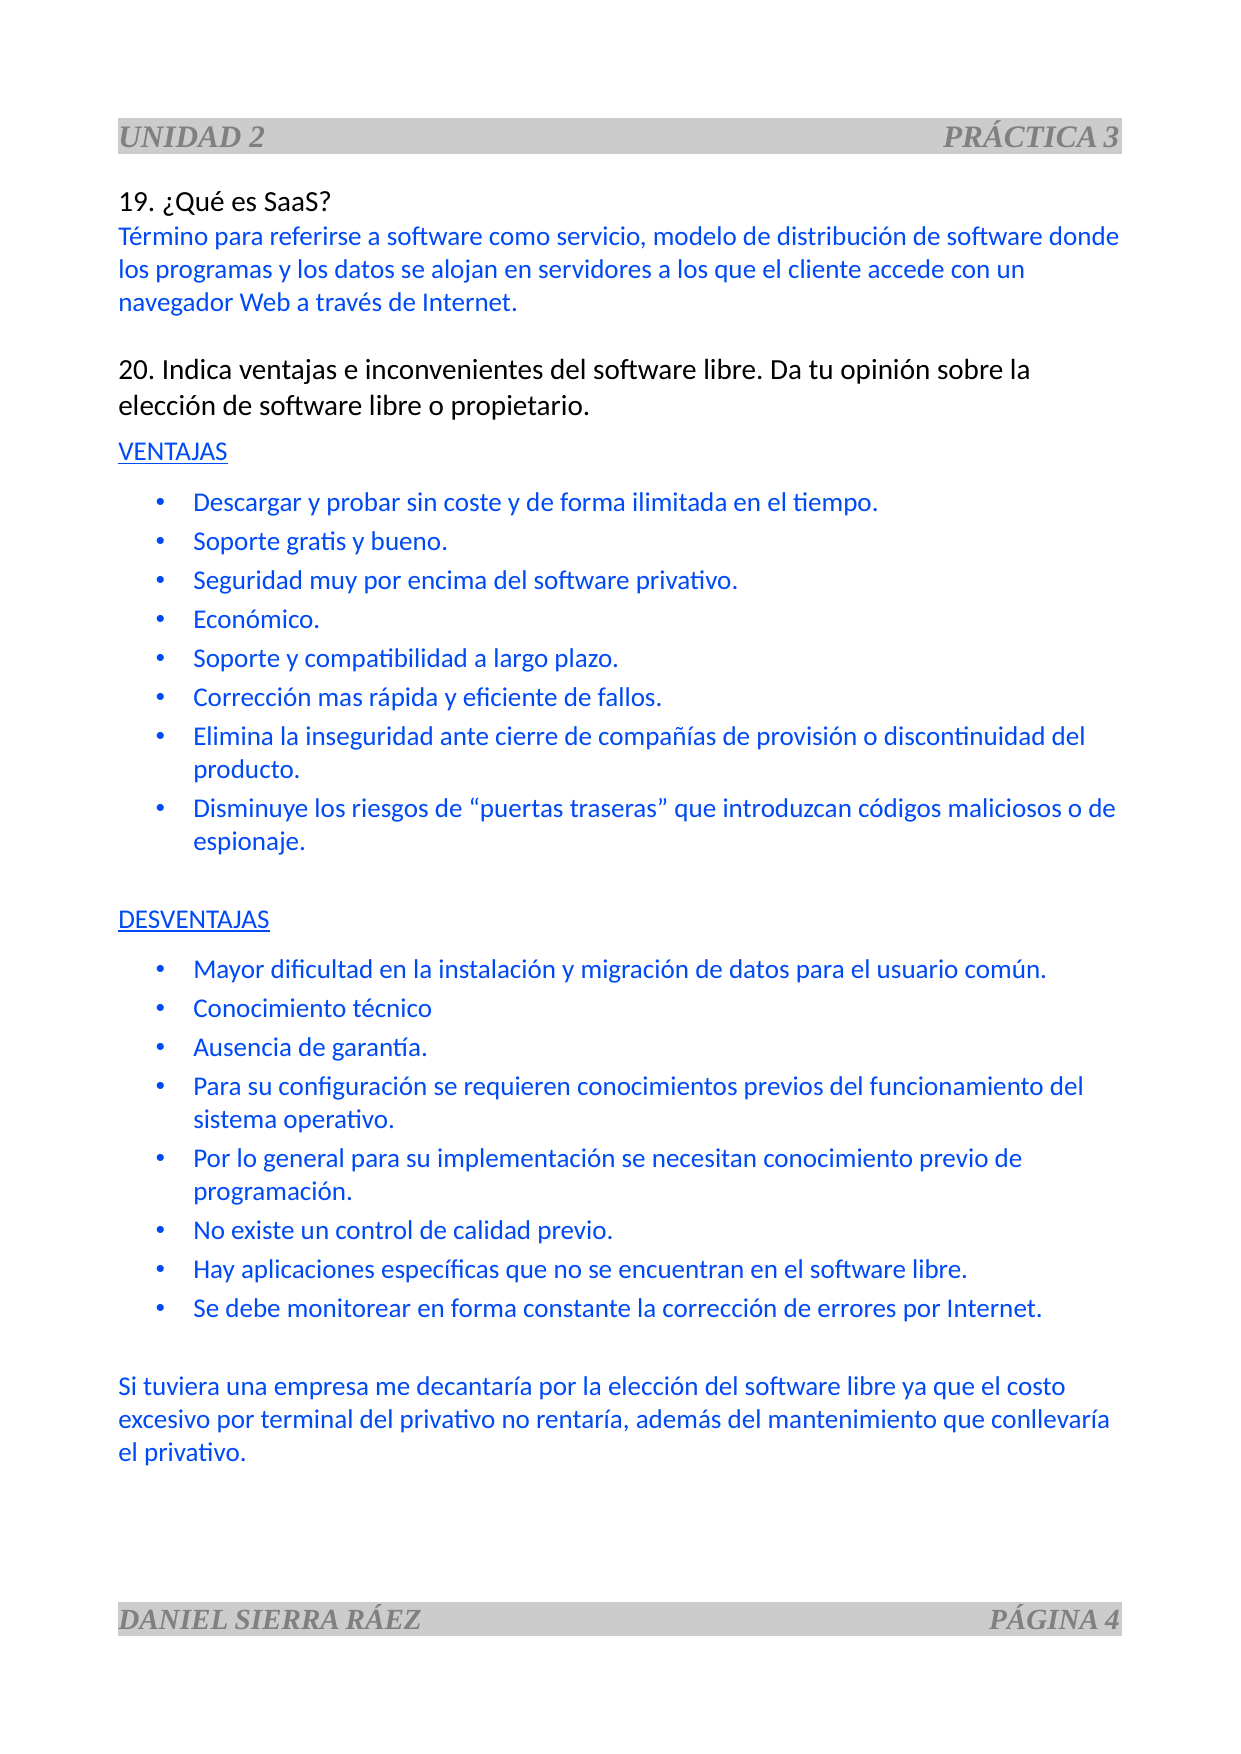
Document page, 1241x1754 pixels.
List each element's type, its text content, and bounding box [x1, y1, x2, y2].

list Mayor dificultad en la instalación y migración de datos para el usuario común. [156, 953, 1122, 986]
list Soporte y compatibilidad a largo plazo. [156, 641, 1122, 674]
list Por lo general para su implementación se necesitan conocimiento previo de programación. [156, 1141, 1122, 1207]
list Disminuye los riesgos de “puertas traseras” que introduzcan códigos maliciosos o de espionaje. [156, 791, 1122, 857]
list Corrección mas rápida y eficiente de fallos. [156, 680, 1122, 713]
list No existe un control de calidad previo. [156, 1213, 1122, 1246]
text VENTAJAS [118, 434, 1122, 467]
list Para su configuración se requieren conocimientos previos del funcionamiento del sistema operativo. [156, 1069, 1122, 1136]
list Conocimiento técnico [156, 992, 1122, 1024]
list Descargar y probar sin coste y de forma ilimitada en el tiempo. [156, 485, 1122, 518]
text 19. ¿Qué es SaaS? [118, 183, 1122, 219]
list Económico. [156, 602, 1122, 635]
list Hay aplicaciones específicas que no se encuentran en el software libre. [156, 1252, 1122, 1285]
list Seguridad muy por encima del software privativo. [156, 563, 1122, 596]
text DESVENTAJAS [118, 902, 1122, 935]
text 20. Indica ventajas e inconvenientes del software libre. Da tu opinión sobre la elección de software libre o propietario. [118, 351, 1122, 422]
list Se debe monitorear en forma constante la corrección de errores por Internet. [156, 1291, 1122, 1324]
text Si tuviera una empresa me decantaría por la elección del software libre ya que el costo excesivo por terminal del privativo no rentaría, además del mantenimiento que conllevaría el privativo. [118, 1369, 1122, 1468]
list Ausencia de garantía. [156, 1031, 1122, 1063]
text Término para referirse a software como servicio, modelo de distribución de software donde los programas y los datos se alojan en servidores a los que el cliente accede con un navegador Web a través de Internet. [118, 219, 1122, 318]
list Elimina la inseguridad ante cierre de compañías de provisión o discontinuidad del producto. [156, 719, 1122, 785]
list Soporte gratis y bueno. [156, 524, 1122, 557]
